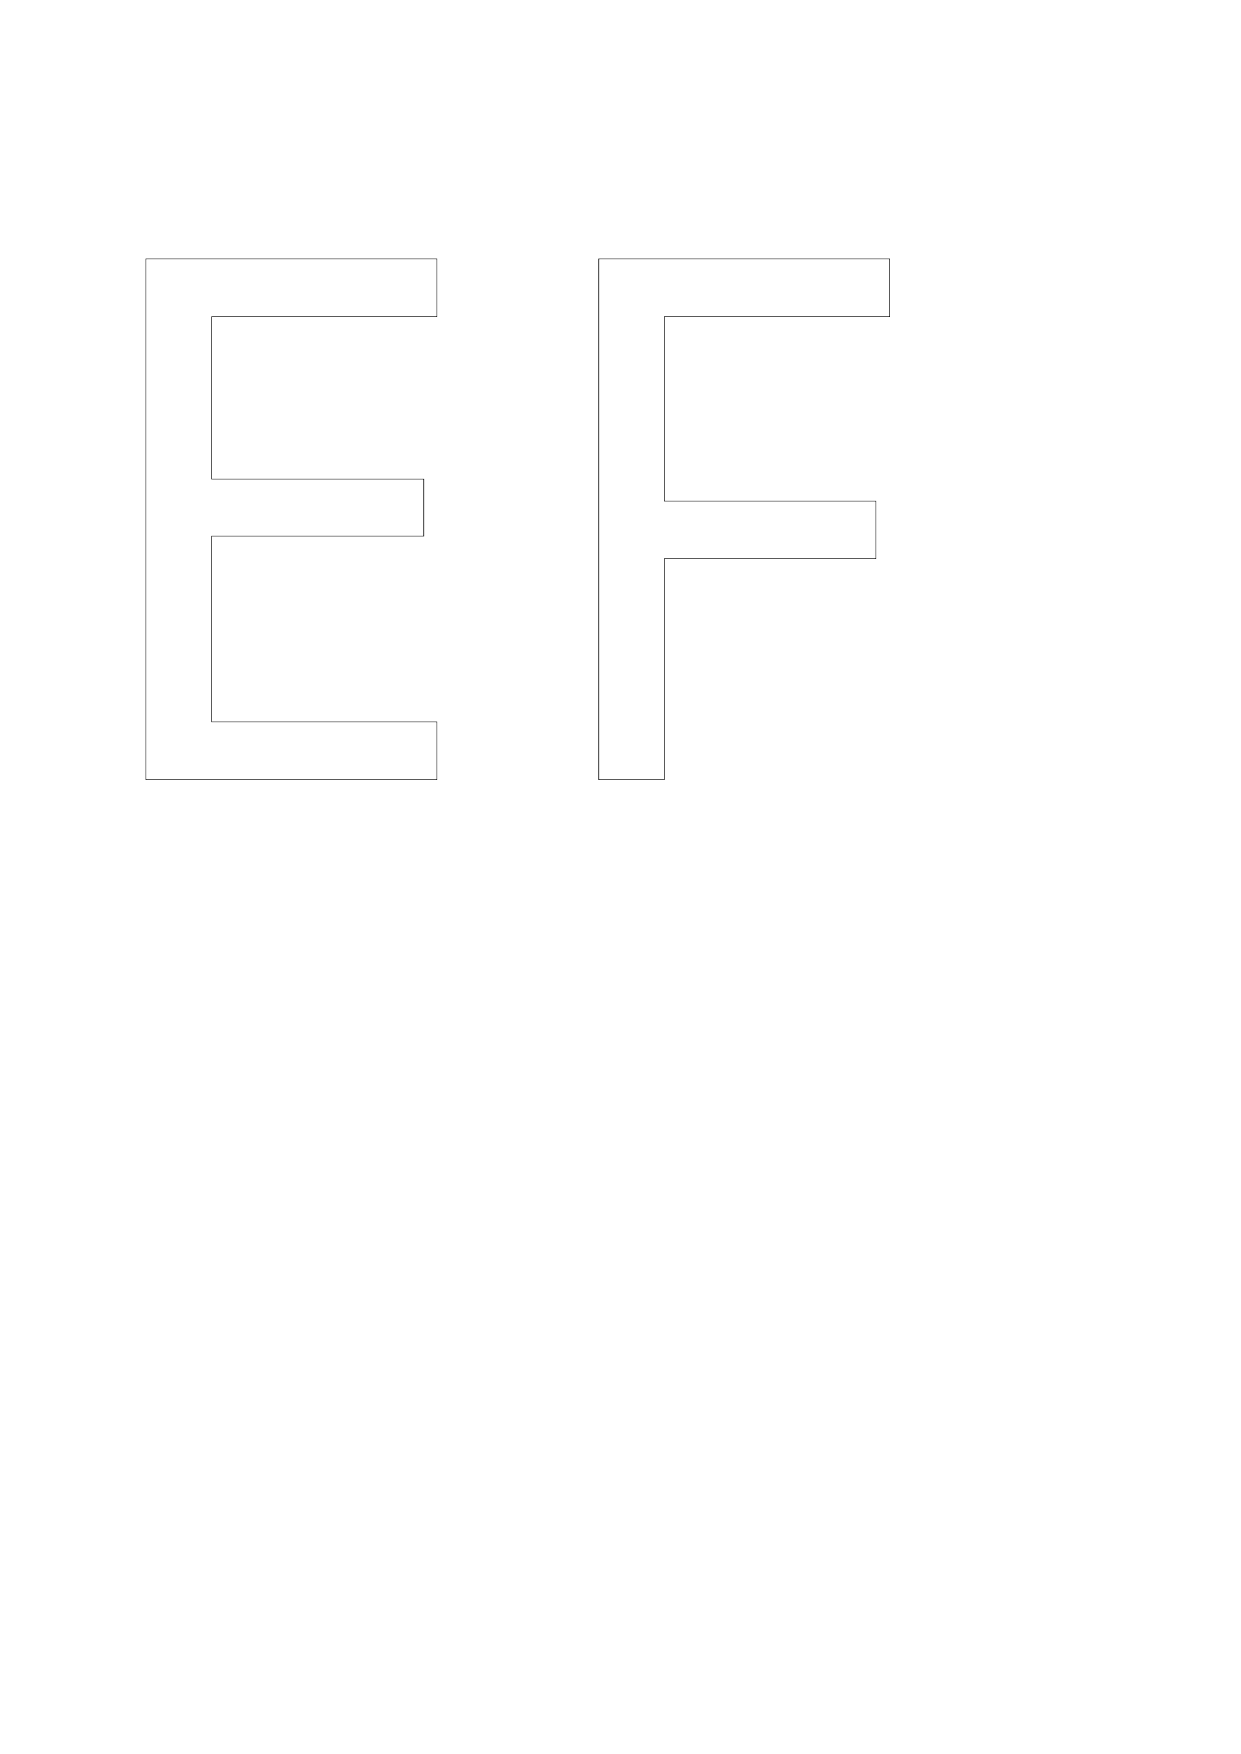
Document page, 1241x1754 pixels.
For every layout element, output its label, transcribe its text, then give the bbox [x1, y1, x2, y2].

text EF [75, 0, 1166, 993]
